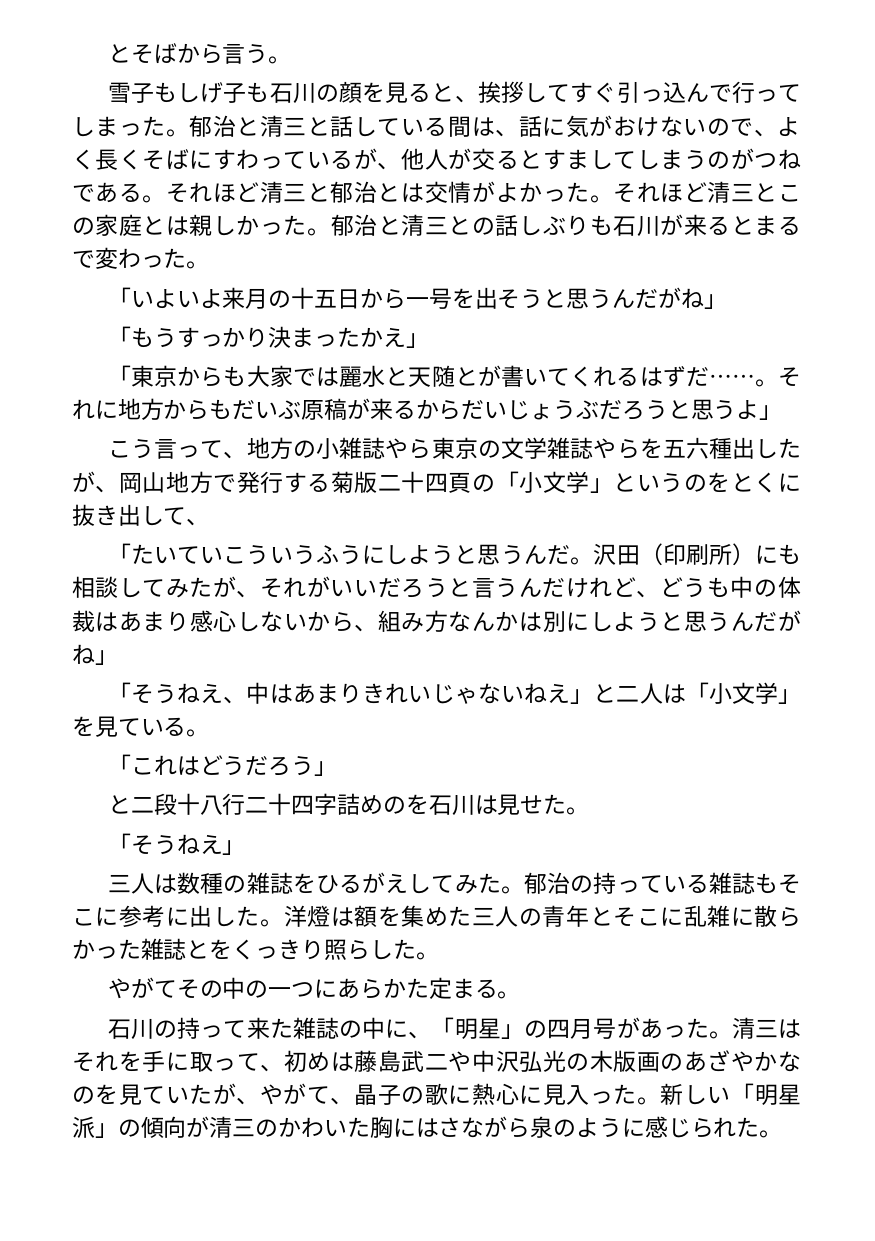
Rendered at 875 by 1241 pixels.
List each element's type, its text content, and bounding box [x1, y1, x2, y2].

text 雪子もしげ子も石川の顔を見ると、挨拶してすぐ引っ込んで行ってしまった。郁治と清三と話している間は、話に気がおけないので、よく長くそばにすわっているが、他人が交るとすましてしまうのがつねである。それほど清三と郁治とは交情がよかった。それほど清三とこの家庭とは親しかった。郁治と清三との話しぶりも石川が来るとまるで変わった。 [72, 75, 802, 274]
text 「もうすっかり決まったかえ」 [72, 320, 802, 353]
text 三人は数種の雑誌をひるがえしてみた。郁治の持っている雑誌もそこに参考に出した。洋燈は額を集めた三人の青年とそこに乱雑に散らかった雑誌とをくっきり照らした。 [72, 866, 802, 965]
text 「そうねえ」 [72, 826, 802, 860]
text 「これはどうだろう」 [72, 748, 802, 781]
text 石川の持って来た雑誌の中に、「明星」の四月号があった。清三はそれを手に取って、初めは藤島武二や中沢弘光の木版画のあざやかなのを見ていたが、やがて、晶子の歌に熱心に見入った。新しい「明星派」の傾向が清三のかわいた胸にはさながら泉のように感じられた。 [72, 1010, 802, 1143]
text 「東京からも大家では麗水と天随とが書いてくれるはずだ……。それに地方からもだいぶ原稿が来るからだいじょうぶだろうと思うよ」 [72, 359, 802, 425]
text と二段十八行二十四字詰めのを石川は見せた。 [72, 787, 802, 821]
text やがてその中の一つにあらかた定まる。 [72, 971, 802, 1004]
text 「たいていこういうふうにしようと思うんだ。沢田（印刷所）にも相談してみたが、それがいいだろうと言うんだけれど、どうも中の体裁はあまり感心しないから、組み方なんかは別にしようと思うんだがね」 [72, 537, 802, 670]
text 「そうねえ、中はあまりきれいじゃないねえ」と二人は「小文学」を見ている。 [72, 676, 802, 742]
text こう言って、地方の小雑誌やら東京の文学雑誌やらを五六種出したが、岡山地方で発行する菊版二十四頁の「小文学」というのをとくに抜き出して、 [72, 431, 802, 531]
text とそばから言う。 [72, 36, 802, 69]
text 「いよいよ来月の十五日から一号を出そうと思うんだがね」 [72, 281, 802, 314]
